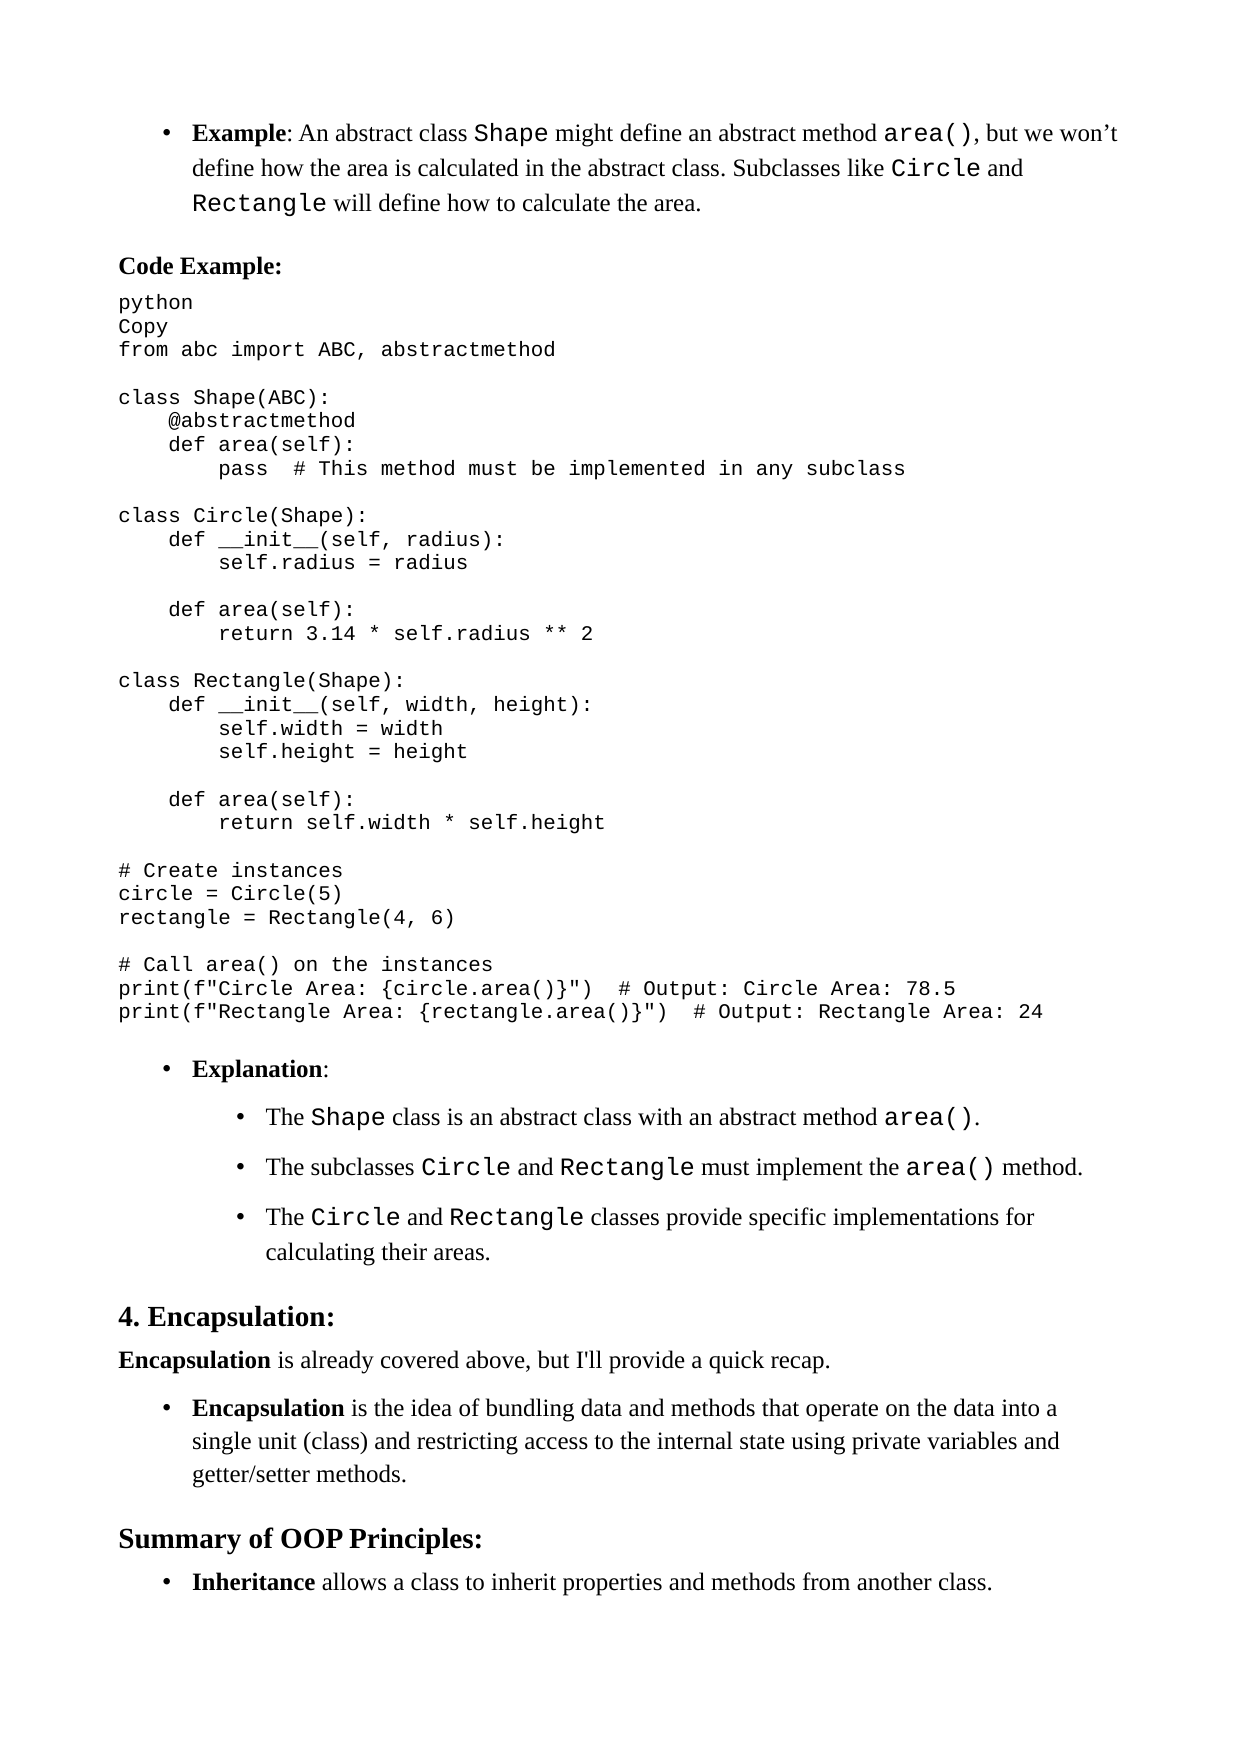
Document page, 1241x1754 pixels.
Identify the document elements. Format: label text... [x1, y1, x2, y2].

text class Circle(Shape): [118, 505, 1122, 528]
text def area(self): [118, 434, 1122, 458]
subtitle Code Example: [118, 251, 1122, 279]
text Encapsulation is already covered above, but I'll provide a quick recap. [118, 1346, 1122, 1374]
list The Circle and Rectangle classes provide specific implementations for calculating their areas. [236, 1202, 1122, 1266]
text # Call area() on the instances [118, 954, 1122, 978]
list The Shape class is an abstract class with an abstract method area(). [236, 1102, 1122, 1133]
list Example: An abstract class Shape might define an abstract method area(), but we won’t define how the area is calculated in the abstract class. Subclasses like Circle and Rectangle will define how to calculate the area. [162, 118, 1122, 219]
text Copy [118, 316, 1122, 339]
text def __init__(self, radius): [118, 528, 1122, 552]
text @abstractmethod [118, 410, 1122, 434]
text def area(self): [118, 789, 1122, 812]
list Inheritance allows a class to inherit properties and methods from another class. [162, 1567, 1122, 1596]
text self.radius = radius [118, 552, 1122, 576]
list Encapsulation is the idea of bundling data and methods that operate on the data into a single unit (class) and restricting access to the internal state using private variables and getter/setter methods. [162, 1393, 1122, 1488]
text print(f"Circle Area: {circle.area()}") # Output: Circle Area: 78.5 [118, 978, 1122, 1001]
text python [118, 292, 1122, 316]
text class Shape(ABC): [118, 387, 1122, 410]
text return 3.14 * self.radius ** 2 [118, 623, 1122, 647]
text self.width = width [118, 718, 1122, 741]
text print(f"Rectangle Area: {rectangle.area()}") # Output: Rectangle Area: 24 [118, 1001, 1122, 1025]
text self.height = height [118, 741, 1122, 765]
text circle = Circle(5) [118, 883, 1122, 907]
subtitle 4. Encapsulation: [118, 1299, 1122, 1333]
text # Create instances [118, 859, 1122, 883]
text class Rectangle(Shape): [118, 670, 1122, 694]
text def area(self): [118, 599, 1122, 623]
subtitle Summary of OOP Principles: [118, 1521, 1122, 1555]
text from abc import ABC, abstractmethod [118, 339, 1122, 363]
text pass # This method must be implemented in any subclass [118, 458, 1122, 481]
text rectangle = Rectangle(4, 6) [118, 907, 1122, 931]
text def __init__(self, width, height): [118, 694, 1122, 718]
list Explanation: [162, 1054, 1122, 1083]
list The subclasses Circle and Rectangle must implement the area() method. [236, 1152, 1122, 1183]
text return self.width * self.height [118, 812, 1122, 836]
